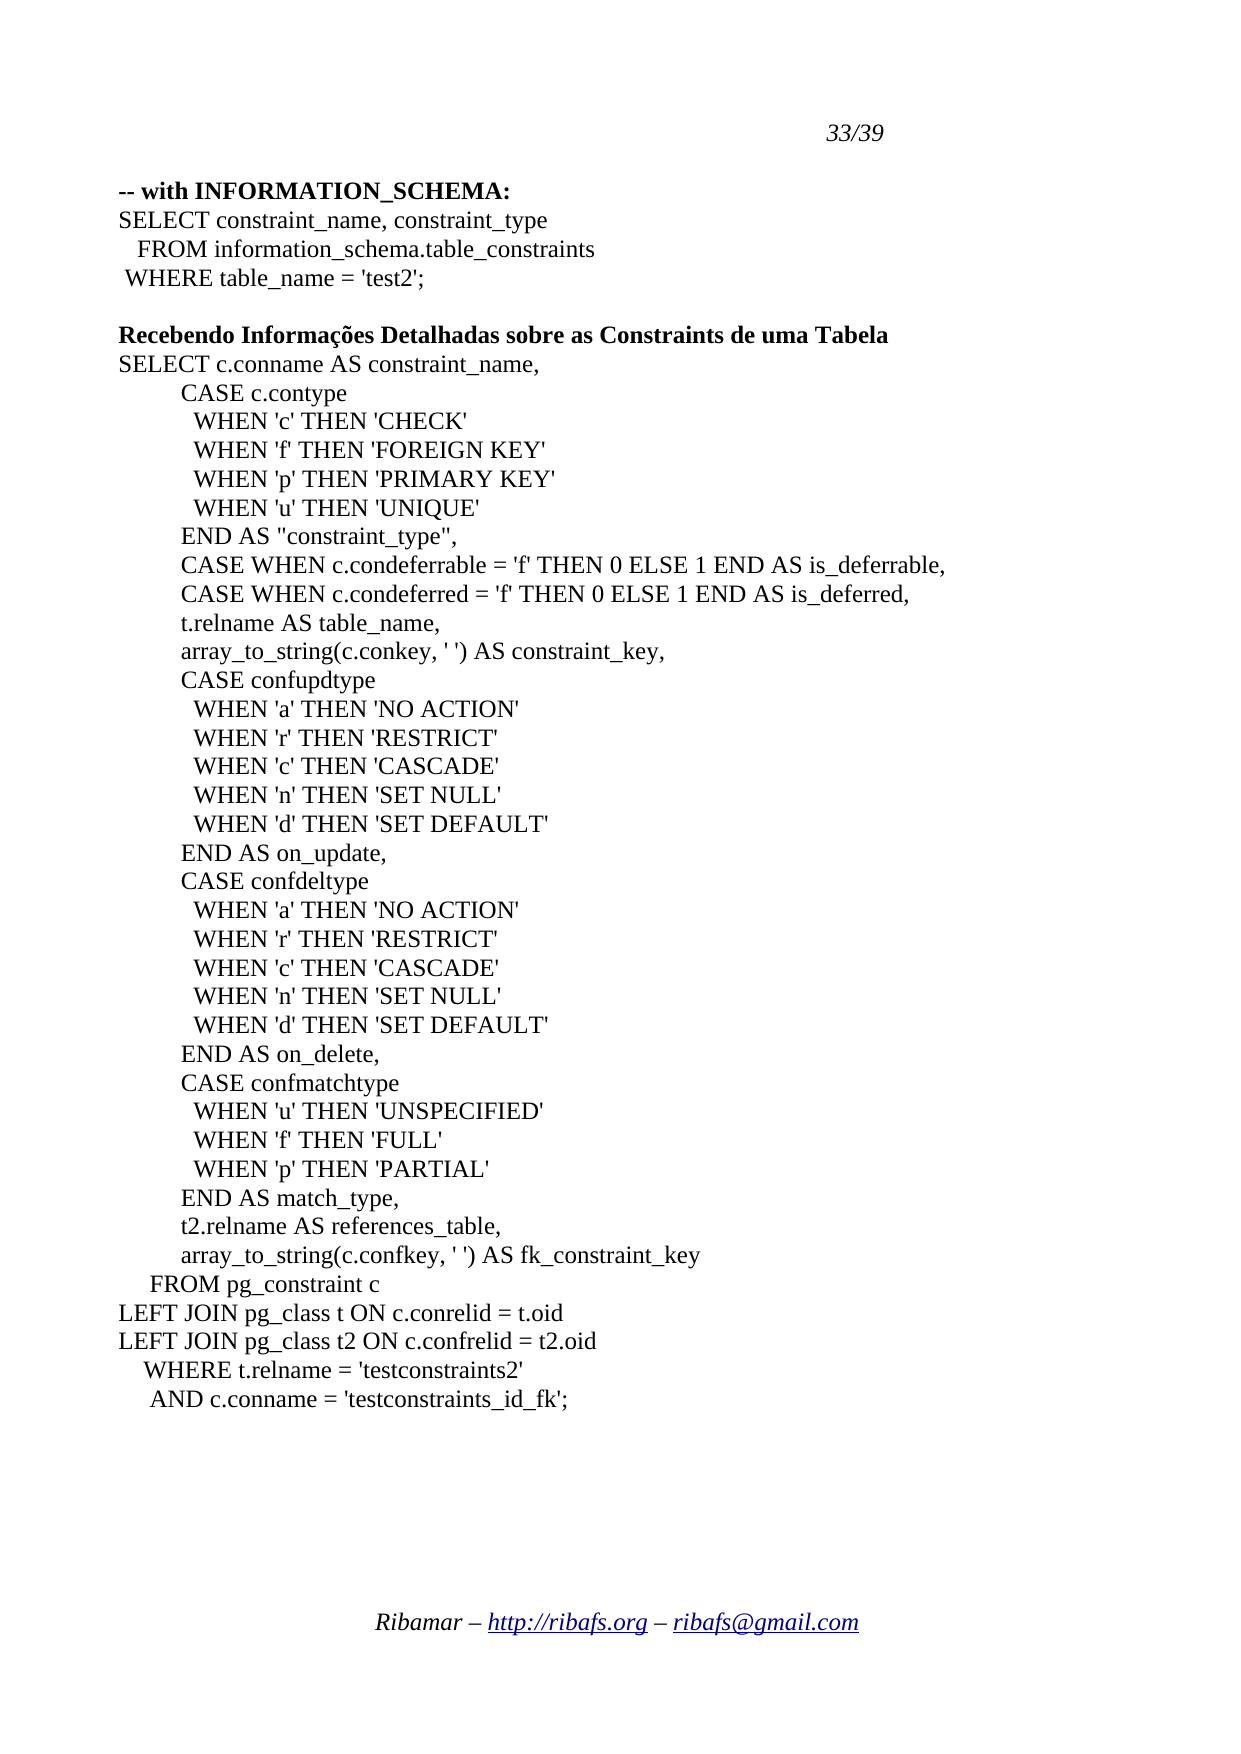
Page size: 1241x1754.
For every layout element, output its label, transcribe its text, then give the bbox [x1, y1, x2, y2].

text CASE confupdtype [118, 665, 1122, 694]
text END AS "constraint_type", [118, 521, 1122, 550]
text WHEN 'c' THEN 'CHECK' [118, 406, 1122, 435]
text WHEN 'n' THEN 'SET NULL' [118, 981, 1122, 1010]
text WHEN 'c' THEN 'CASCADE' [118, 953, 1122, 981]
text END AS match_type, [118, 1183, 1122, 1211]
text WHERE t.relname = 'testconstraints2' [118, 1355, 1122, 1384]
text END AS on_update, [118, 838, 1122, 866]
text CASE WHEN c.condeferrable = 'f' THEN 0 ELSE 1 END AS is_deferrable, [118, 550, 1122, 579]
text WHEN 'p' THEN 'PARTIAL' [118, 1154, 1122, 1183]
text FROM information_schema.table_constraints [118, 234, 1122, 263]
text t.relname AS table_name, [118, 608, 1122, 636]
text WHEN 'd' THEN 'SET DEFAULT' [118, 1010, 1122, 1039]
text CASE confdeltype [118, 866, 1122, 895]
text WHEN 'r' THEN 'RESTRICT' [118, 723, 1122, 751]
text WHEN 'a' THEN 'NO ACTION' [118, 895, 1122, 924]
text LEFT JOIN pg_class t2 ON c.confrelid = t2.oid [118, 1326, 1122, 1355]
text array_to_string(c.conkey, ' ') AS constraint_key, [118, 636, 1122, 665]
text CASE WHEN c.condeferred = 'f' THEN 0 ELSE 1 END AS is_deferred, [118, 579, 1122, 608]
text WHEN 'u' THEN 'UNIQUE' [118, 493, 1122, 521]
text -- with INFORMATION_SCHEMA: [118, 176, 1122, 205]
text WHEN 'a' THEN 'NO ACTION' [118, 694, 1122, 723]
text WHEN 'f' THEN 'FOREIGN KEY' [118, 435, 1122, 464]
text t2.relname AS references_table, [118, 1211, 1122, 1240]
text WHEN 'u' THEN 'UNSPECIFIED' [118, 1096, 1122, 1125]
text WHERE table_name = 'test2'; [118, 263, 1122, 291]
text Recebendo Informações Detalhadas sobre as Constraints de uma Tabela [118, 320, 1122, 349]
text array_to_string(c.confkey, ' ') AS fk_constraint_key [118, 1240, 1122, 1269]
text AND c.conname = 'testconstraints_id_fk'; [118, 1384, 1122, 1413]
text WHEN 'p' THEN 'PRIMARY KEY' [118, 464, 1122, 493]
text WHEN 'r' THEN 'RESTRICT' [118, 924, 1122, 953]
text CASE confmatchtype [118, 1068, 1122, 1096]
text LEFT JOIN pg_class t ON c.conrelid = t.oid [118, 1298, 1122, 1326]
text END AS on_delete, [118, 1039, 1122, 1068]
text CASE c.contype [118, 378, 1122, 406]
text WHEN 'd' THEN 'SET DEFAULT' [118, 809, 1122, 838]
text WHEN 'f' THEN 'FULL' [118, 1125, 1122, 1154]
text SELECT c.conname AS constraint_name, [118, 349, 1122, 378]
text WHEN 'c' THEN 'CASCADE' [118, 751, 1122, 780]
text SELECT constraint_name, constraint_type [118, 205, 1122, 234]
text WHEN 'n' THEN 'SET NULL' [118, 780, 1122, 809]
text FROM pg_constraint c [118, 1269, 1122, 1298]
